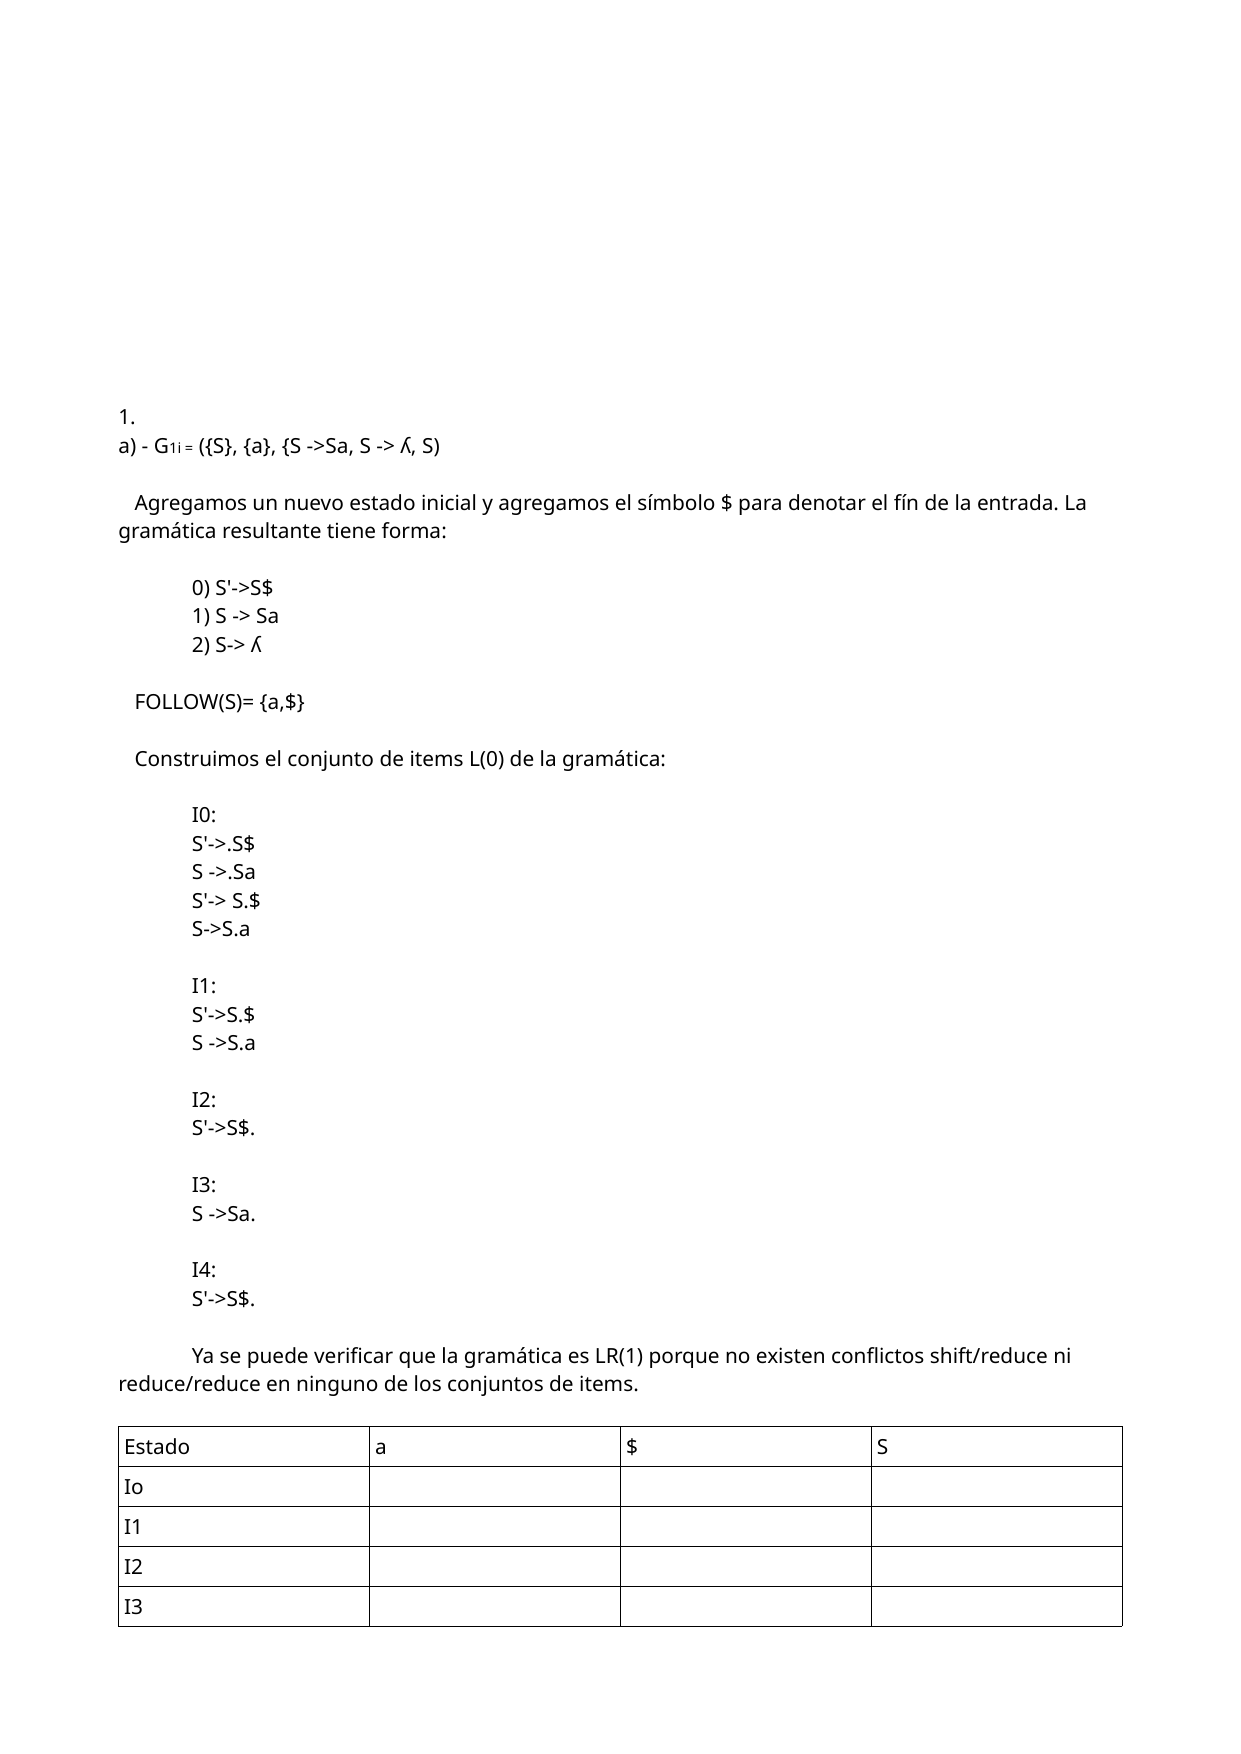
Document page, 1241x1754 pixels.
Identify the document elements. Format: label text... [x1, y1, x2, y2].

table_cell I3 [119, 1587, 369, 1626]
table_cell [370, 1547, 620, 1586]
text S ->.Sa [118, 857, 1122, 886]
table_header a [370, 1427, 620, 1466]
table_cell [621, 1467, 871, 1506]
text 1. [118, 402, 1122, 431]
table_header Estado [119, 1427, 369, 1466]
text I0: [118, 801, 1122, 829]
text Agregamos un nuevo estado inicial y agregamos el símbolo $ para denotar el fín de la entrada. La gramática resultante tiene forma: [118, 488, 1122, 545]
text I3: [118, 1170, 1122, 1199]
table_header S [872, 1427, 1122, 1466]
text 2) S-> ʎ [118, 630, 1122, 658]
table_cell [621, 1507, 871, 1546]
text 1) S -> Sa [118, 602, 1122, 630]
text S ->Sa. [118, 1199, 1122, 1227]
text S'->.S$ [118, 829, 1122, 857]
text I4: [118, 1256, 1122, 1284]
text I2: [118, 1085, 1122, 1113]
text Ya se puede verificar que la gramática es LR(1) porque no existen conflictos shift/reduce ni reduce/reduce en ninguno de los conjuntos de items. [118, 1341, 1122, 1398]
text a) - G1i = ({S}, {a}, {S ->Sa, S -> ʎ, S) [118, 431, 1122, 459]
table_cell [621, 1587, 871, 1626]
table_header $ [621, 1427, 871, 1466]
text FOLLOW(S)= {a,$} [118, 687, 1122, 715]
text S'-> S.$ [118, 886, 1122, 914]
text S'->S$. [118, 1284, 1122, 1312]
text S->S.a [118, 914, 1122, 943]
table_cell [872, 1547, 1122, 1586]
table_cell Io [119, 1467, 369, 1506]
table_cell [872, 1587, 1122, 1626]
text S'->S$. [118, 1113, 1122, 1142]
table_cell I1 [119, 1507, 369, 1546]
table_cell [370, 1467, 620, 1506]
table_cell [370, 1507, 620, 1546]
text Construimos el conjunto de items L(0) de la gramática: [118, 744, 1122, 772]
text 0) S'->S$ [118, 573, 1122, 602]
text S ->S.a [118, 1028, 1122, 1057]
text S'->S.$ [118, 1000, 1122, 1028]
table_cell I2 [119, 1547, 369, 1586]
table_cell [370, 1587, 620, 1626]
table_cell [872, 1507, 1122, 1546]
table_cell [872, 1467, 1122, 1506]
table_cell [621, 1547, 871, 1586]
text I1: [118, 971, 1122, 1000]
